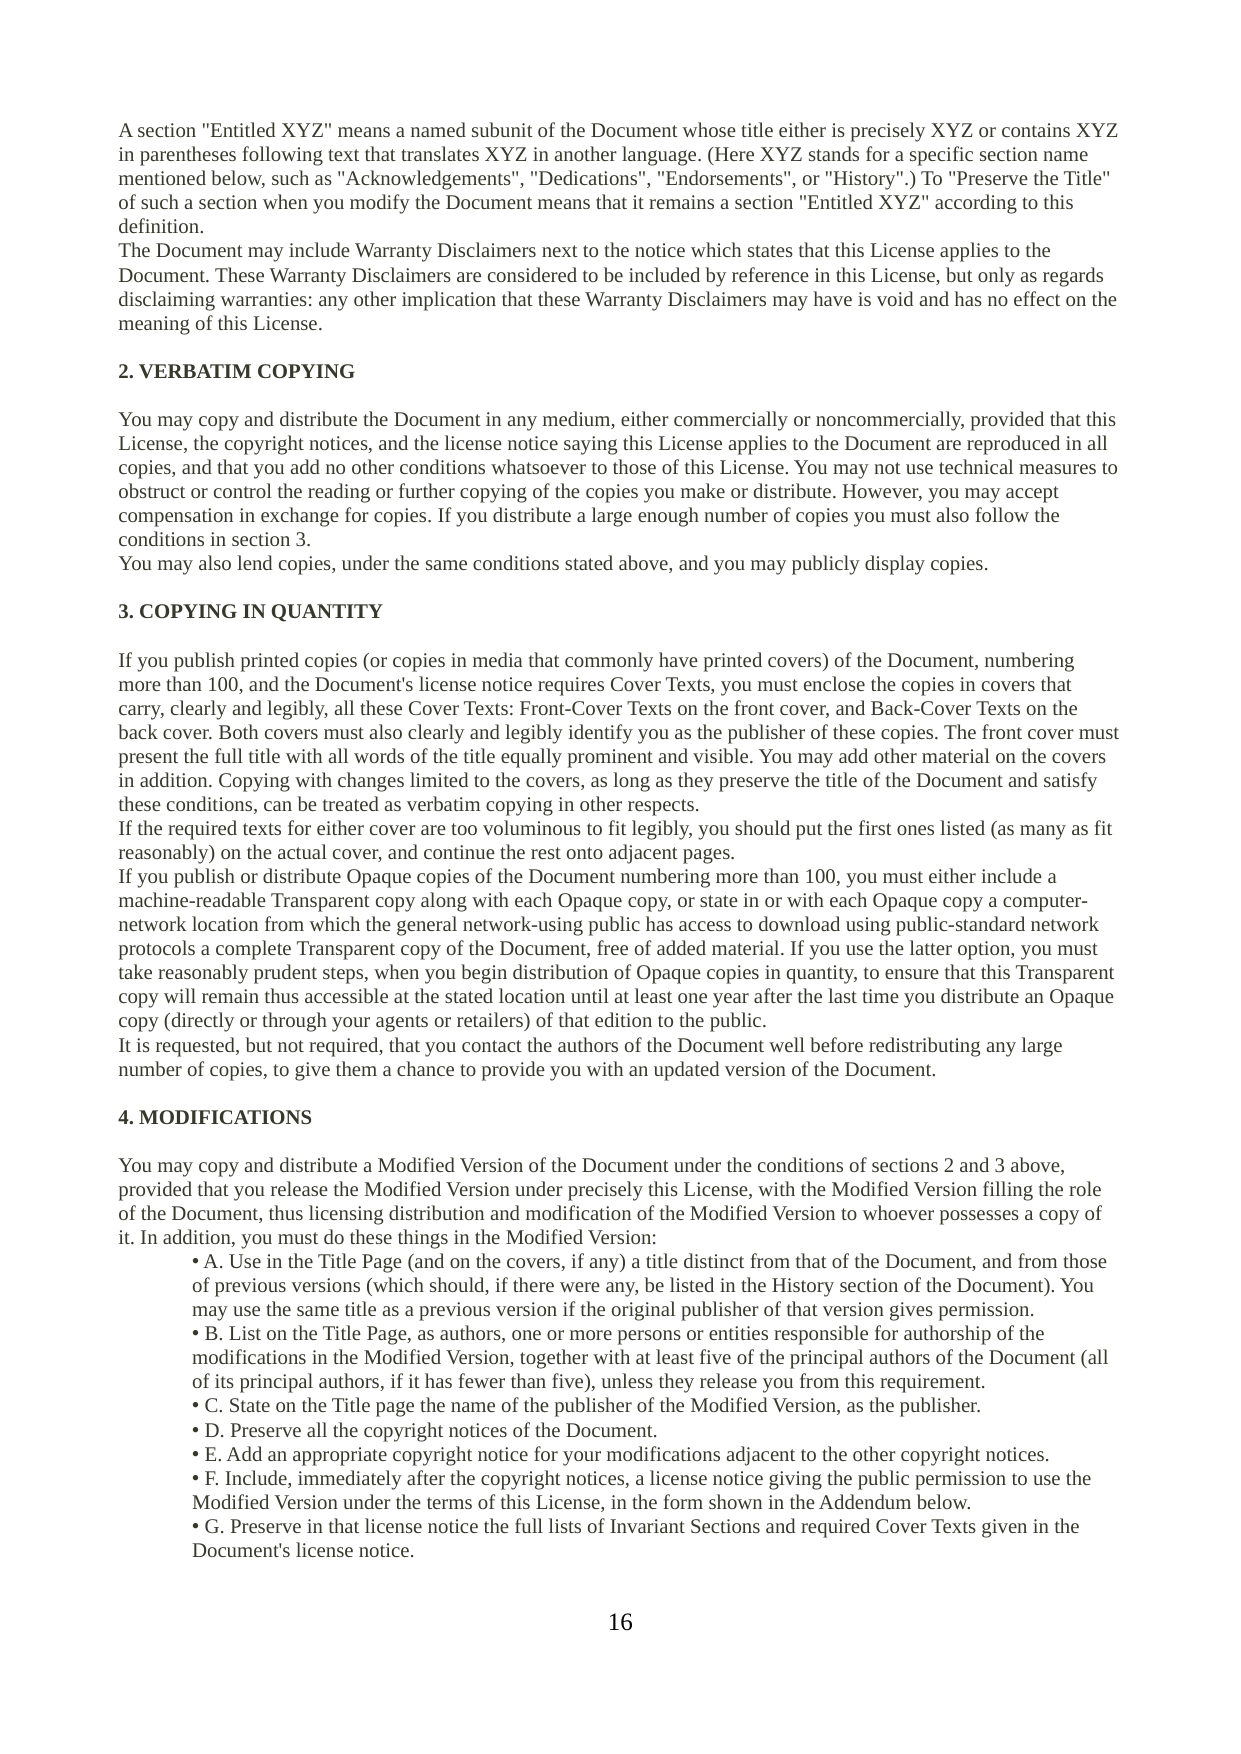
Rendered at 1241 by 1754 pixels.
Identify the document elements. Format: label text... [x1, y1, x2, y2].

subtitle 4. MODIFICATIONS [118, 1105, 1122, 1129]
text You may copy and distribute the Document in any medium, either commercially or noncommercially, provided that this License, the copyright notices, and the license notice saying this License applies to the Document are reproduced in all copies, and that you add no other conditions whatsoever to those of this License. You may not use technical measures to obstruct or control the reading or further copying of the copies you make or distribute. However, you may accept compensation in exchange for copies. If you distribute a large enough number of copies you must also follow the conditions in section 3. [118, 407, 1122, 551]
text If you publish printed copies (or copies in media that commonly have printed covers) of the Document, numbering more than 100, and the Document's license notice requires Cover Texts, you must enclose the copies in covers that carry, clearly and legibly, all these Cover Texts: Front-Cover Texts on the front cover, and Back-Cover Texts on the back cover. Both covers must also clearly and legibly identify you as the publisher of these copies. The front cover must present the full title with all words of the title equally prominent and visible. You may add other material on the covers in addition. Copying with changes limited to the covers, as long as they preserve the title of the Document and satisfy these conditions, can be treated as verbatim copying in other respects. [118, 647, 1122, 816]
list F. Include, immediately after the copyright notices, a license notice giving the public permission to use the Modified Version under the terms of this License, in the form shown in the Addendum below. [118, 1466, 1122, 1514]
text If you publish or distribute Opaque copies of the Document numbering more than 100, you must either include a machine-readable Transparent copy along with each Opaque copy, or state in or with each Opaque copy a computer-network location from which the general network-using public has access to download using public-standard network protocols a complete Transparent copy of the Document, free of added material. If you use the latter option, you must take reasonably prudent steps, when you begin distribution of Opaque copies in quantity, to ensure that this Transparent copy will remain thus accessible at the stated location until at least one year after the last time you distribute an Opaque copy (directly or through your agents or retailers) of that edition to the public. [118, 864, 1122, 1032]
text The Document may include Warranty Disclaimers next to the notice which states that this License applies to the Document. These Warranty Disclaimers are considered to be included by reference in this License, but only as regards disclaiming warranties: any other implication that these Warranty Disclaimers may have is void and has no effect on the meaning of this License. [118, 238, 1122, 335]
list A. Use in the Title Page (and on the covers, if any) a title distinct from that of the Document, and from those of previous versions (which should, if there were any, be listed in the History section of the Document). You may use the same title as a previous version if the original publisher of that version gives permission. [118, 1249, 1122, 1321]
list B. List on the Title Page, as authors, one or more persons or entities responsible for authorship of the modifications in the Modified Version, together with at least five of the principal authors of the Document (all of its principal authors, if it has fewer than five), unless they release you from this requirement. [118, 1321, 1122, 1393]
list D. Preserve all the copyright notices of the Document. [118, 1417, 1122, 1442]
subtitle 2. VERBATIM COPYING [118, 359, 1122, 383]
text You may copy and distribute a Modified Version of the Document under the conditions of sections 2 and 3 above, provided that you release the Modified Version under precisely this License, with the Modified Version filling the role of the Document, thus licensing distribution and modification of the Modified Version to whoever possesses a copy of it. In addition, you must do these things in the Modified Version: [118, 1153, 1122, 1249]
text A section "Entitled XYZ" means a named subunit of the Document whose title either is precisely XYZ or contains XYZ in parentheses following text that translates XYZ in another language. (Here XYZ stands for a specific section name mentioned below, such as "Acknowledgements", "Dedications", "Endorsements", or "History".) To "Preserve the Title" of such a section when you modify the Document means that it remains a section "Entitled XYZ" according to this definition. [118, 118, 1122, 238]
list C. State on the Title page the name of the publisher of the Modified Version, as the publisher. [118, 1393, 1122, 1417]
subtitle 3. COPYING IN QUANTITY [118, 599, 1122, 623]
text It is requested, but not required, that you contact the authors of the Document well before redistributing any large number of copies, to give them a chance to provide you with an updated version of the Document. [118, 1032, 1122, 1081]
list E. Add an appropriate copyright notice for your modifications adjacent to the other copyright notices. [118, 1442, 1122, 1466]
text If the required texts for either cover are too voluminous to fit legibly, you should put the first ones listed (as many as fit reasonably) on the actual cover, and continue the rest onto adjacent pages. [118, 816, 1122, 864]
list G. Preserve in that license notice the full lists of Invariant Sections and required Cover Texts given in the Document's license notice. [118, 1514, 1122, 1562]
text You may also lend copies, under the same conditions stated above, and you may publicly display copies. [118, 551, 1122, 575]
